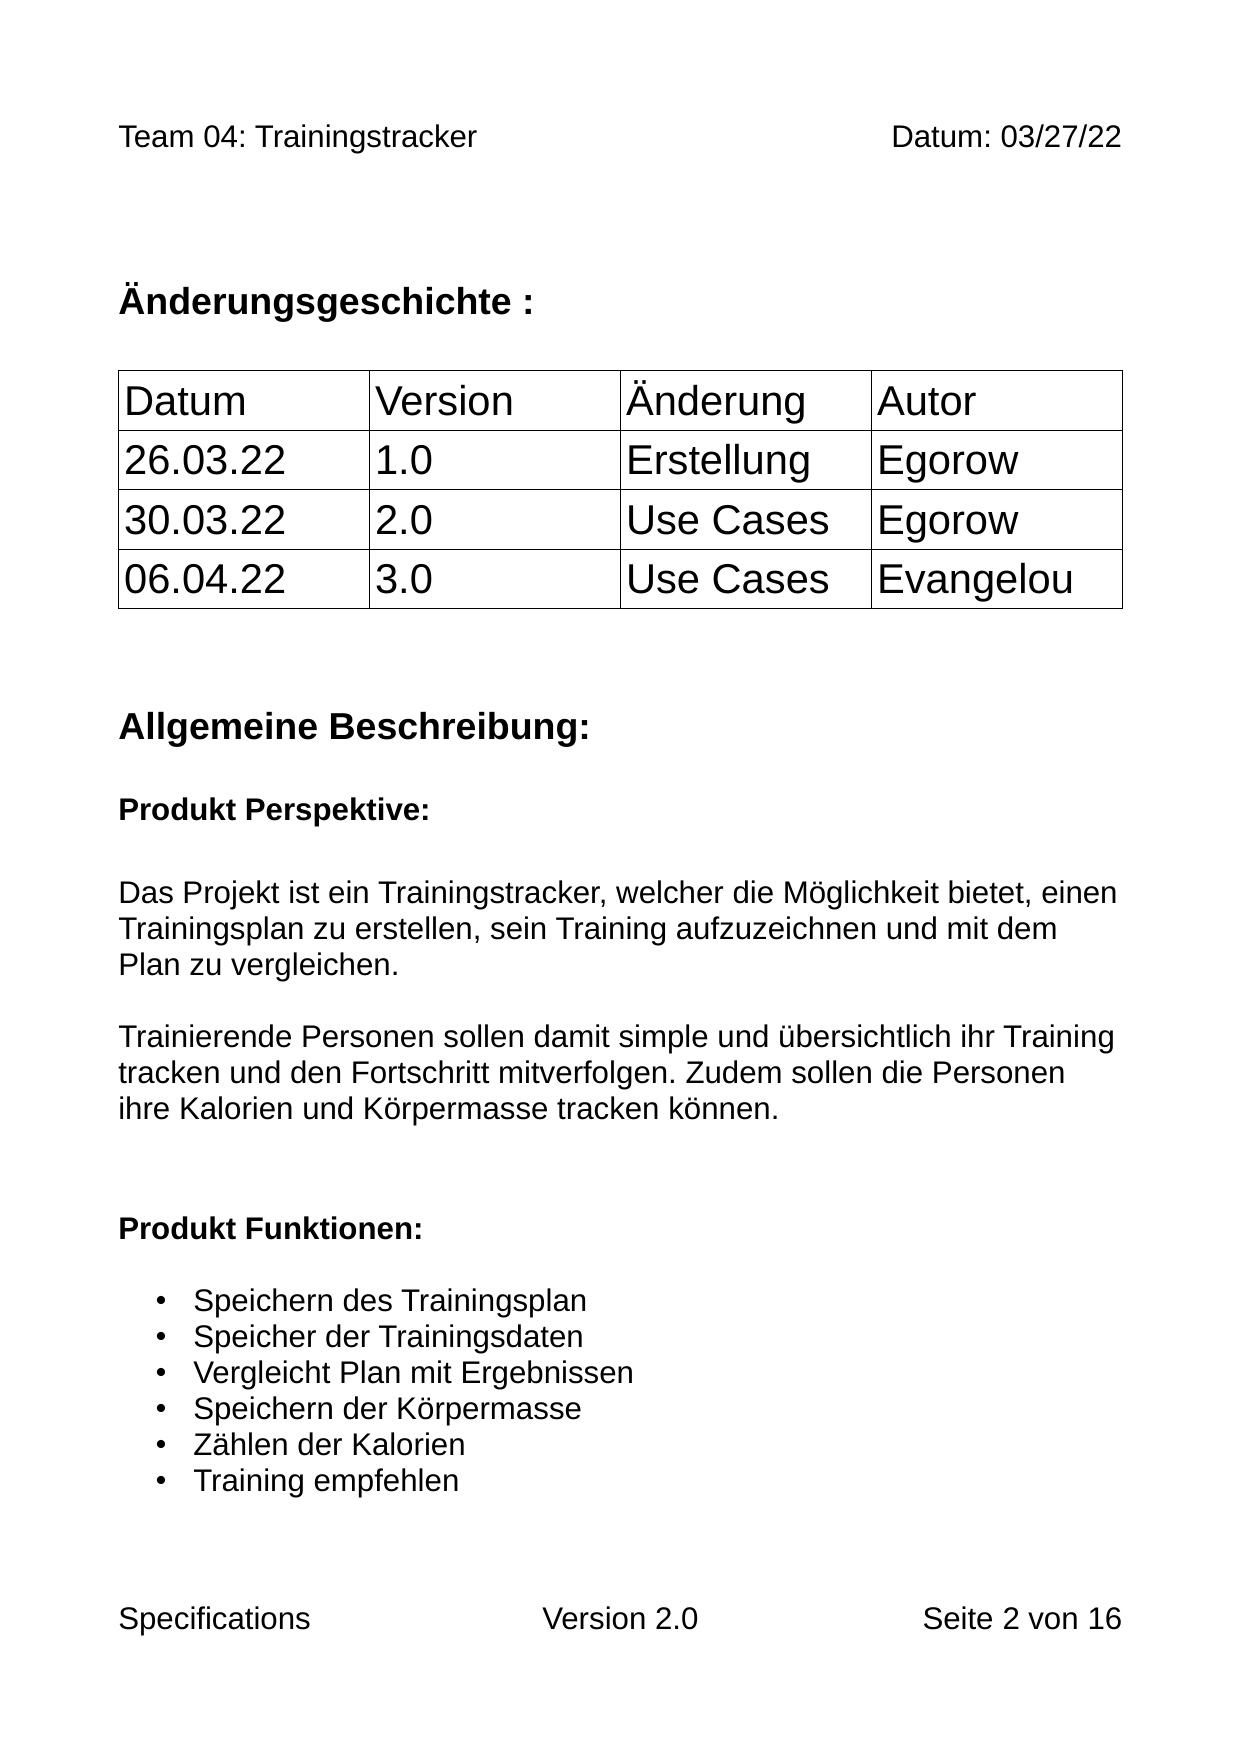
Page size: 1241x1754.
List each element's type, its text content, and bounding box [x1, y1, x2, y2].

table_cell Erstellung [621, 431, 871, 489]
table_cell Use Cases [621, 550, 871, 608]
table_cell Egorow [872, 490, 1122, 549]
table_cell Use Cases [621, 490, 871, 549]
table_header Version [370, 371, 620, 430]
text Änderungsgeschichte : [118, 279, 1122, 322]
table_cell 3.0 [370, 550, 620, 608]
list Speichern des Trainingsplan [156, 1282, 1122, 1318]
table_cell 1.0 [370, 431, 620, 489]
table_cell 2.0 [370, 490, 620, 549]
text Allgemeine Beschreibung: [118, 704, 1122, 747]
table_cell 06.04.22 [119, 550, 369, 608]
table_header Änderung [621, 371, 871, 430]
table_header Autor [872, 371, 1122, 430]
table_cell Egorow [872, 431, 1122, 489]
list Speicher der Trainingsdaten [156, 1318, 1122, 1354]
table_cell 26.03.22 [119, 431, 369, 489]
list Training empfehlen [156, 1462, 1122, 1498]
text Trainierende Personen sollen damit simple und übersichtlich ihr Training tracken und den Fortschritt mitverfolgen. Zudem sollen die Personen ihre Kalorien und Körpermasse tracken können. [118, 1018, 1122, 1126]
table_cell 30.03.22 [119, 490, 369, 549]
list Vergleicht Plan mit Ergebnissen [156, 1354, 1122, 1390]
table_cell Evangelou [872, 550, 1122, 608]
table_header Datum [119, 371, 369, 430]
list Speichern der Körpermasse [156, 1390, 1122, 1426]
text Das Projekt ist ein Trainingstracker, welcher die Möglichkeit bietet, einen Trainingsplan zu erstellen, sein Training aufzuzeichnen und mit dem Plan zu vergleichen. [118, 874, 1122, 982]
text Produkt Perspektive: [118, 791, 1122, 826]
text Produkt Funktionen: [118, 1210, 1122, 1246]
list Zählen der Kalorien [156, 1426, 1122, 1462]
